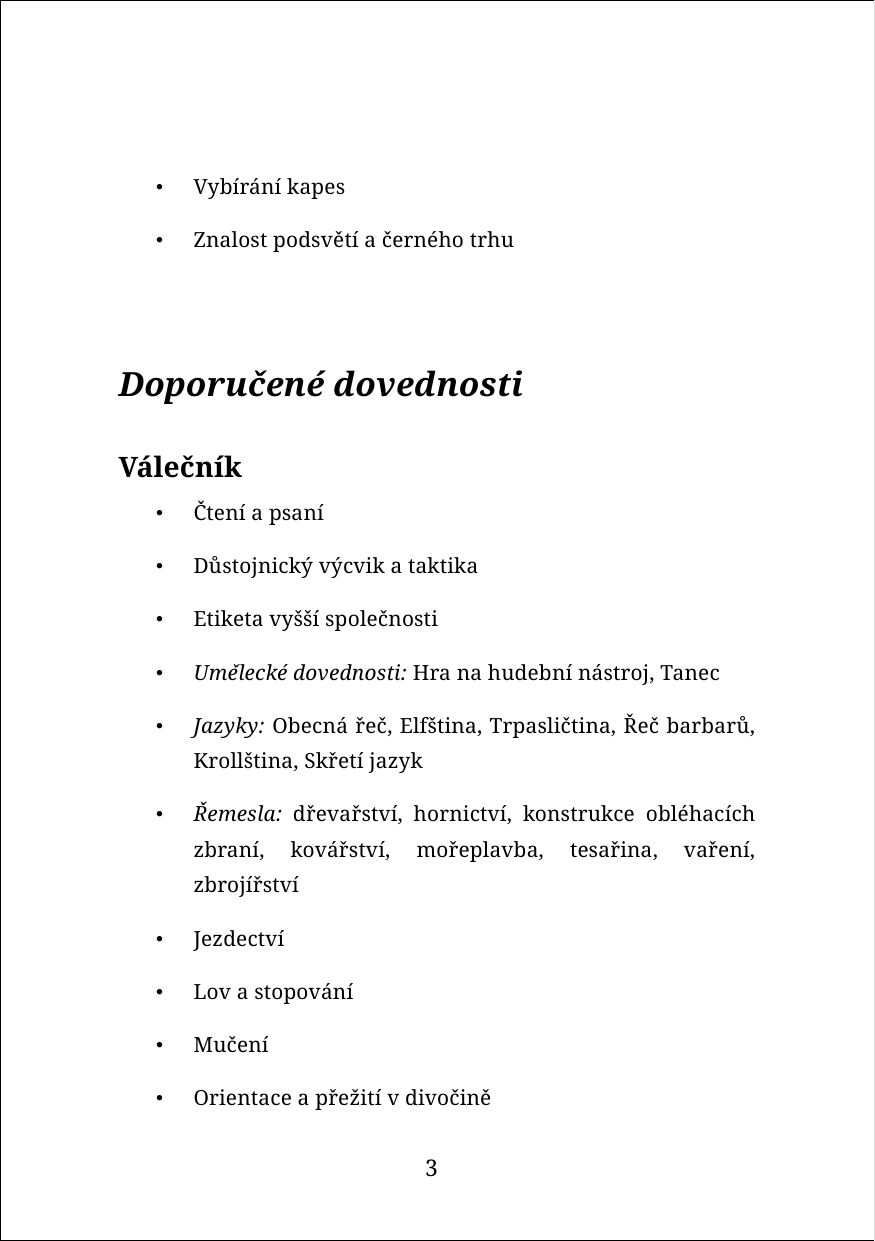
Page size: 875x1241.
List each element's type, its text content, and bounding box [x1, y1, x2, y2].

list Etiketa vyšší společnosti [156, 604, 756, 633]
list Řemesla: dřevařství, hornictví, konstrukce obléhacích zbraní, kovářství, mořeplavba, tesařina, vaření, zbrojířství [156, 799, 756, 899]
list Důstojnický výcvik a taktika [156, 551, 756, 579]
list Vybírání kapes [156, 172, 756, 200]
subtitle Válečník [118, 448, 756, 486]
list Znalost podsvětí a černého trhu [156, 225, 756, 253]
list Umělecké dovednosti: Hra na hudební nástroj, Tanec [156, 658, 756, 686]
subtitle Doporučené dovednosti [118, 361, 756, 406]
list Mučení [156, 1030, 756, 1059]
list Orientace a přežití v divočině [156, 1083, 756, 1112]
list Lov a stopování [156, 977, 756, 1006]
list Čtení a psaní [156, 498, 756, 526]
list Jazyky: Obecná řeč, Elfština, Trpasličtina, Řeč barbarů, Krollština, Skřetí jazyk [156, 711, 756, 775]
list Jezdectví [156, 924, 756, 952]
